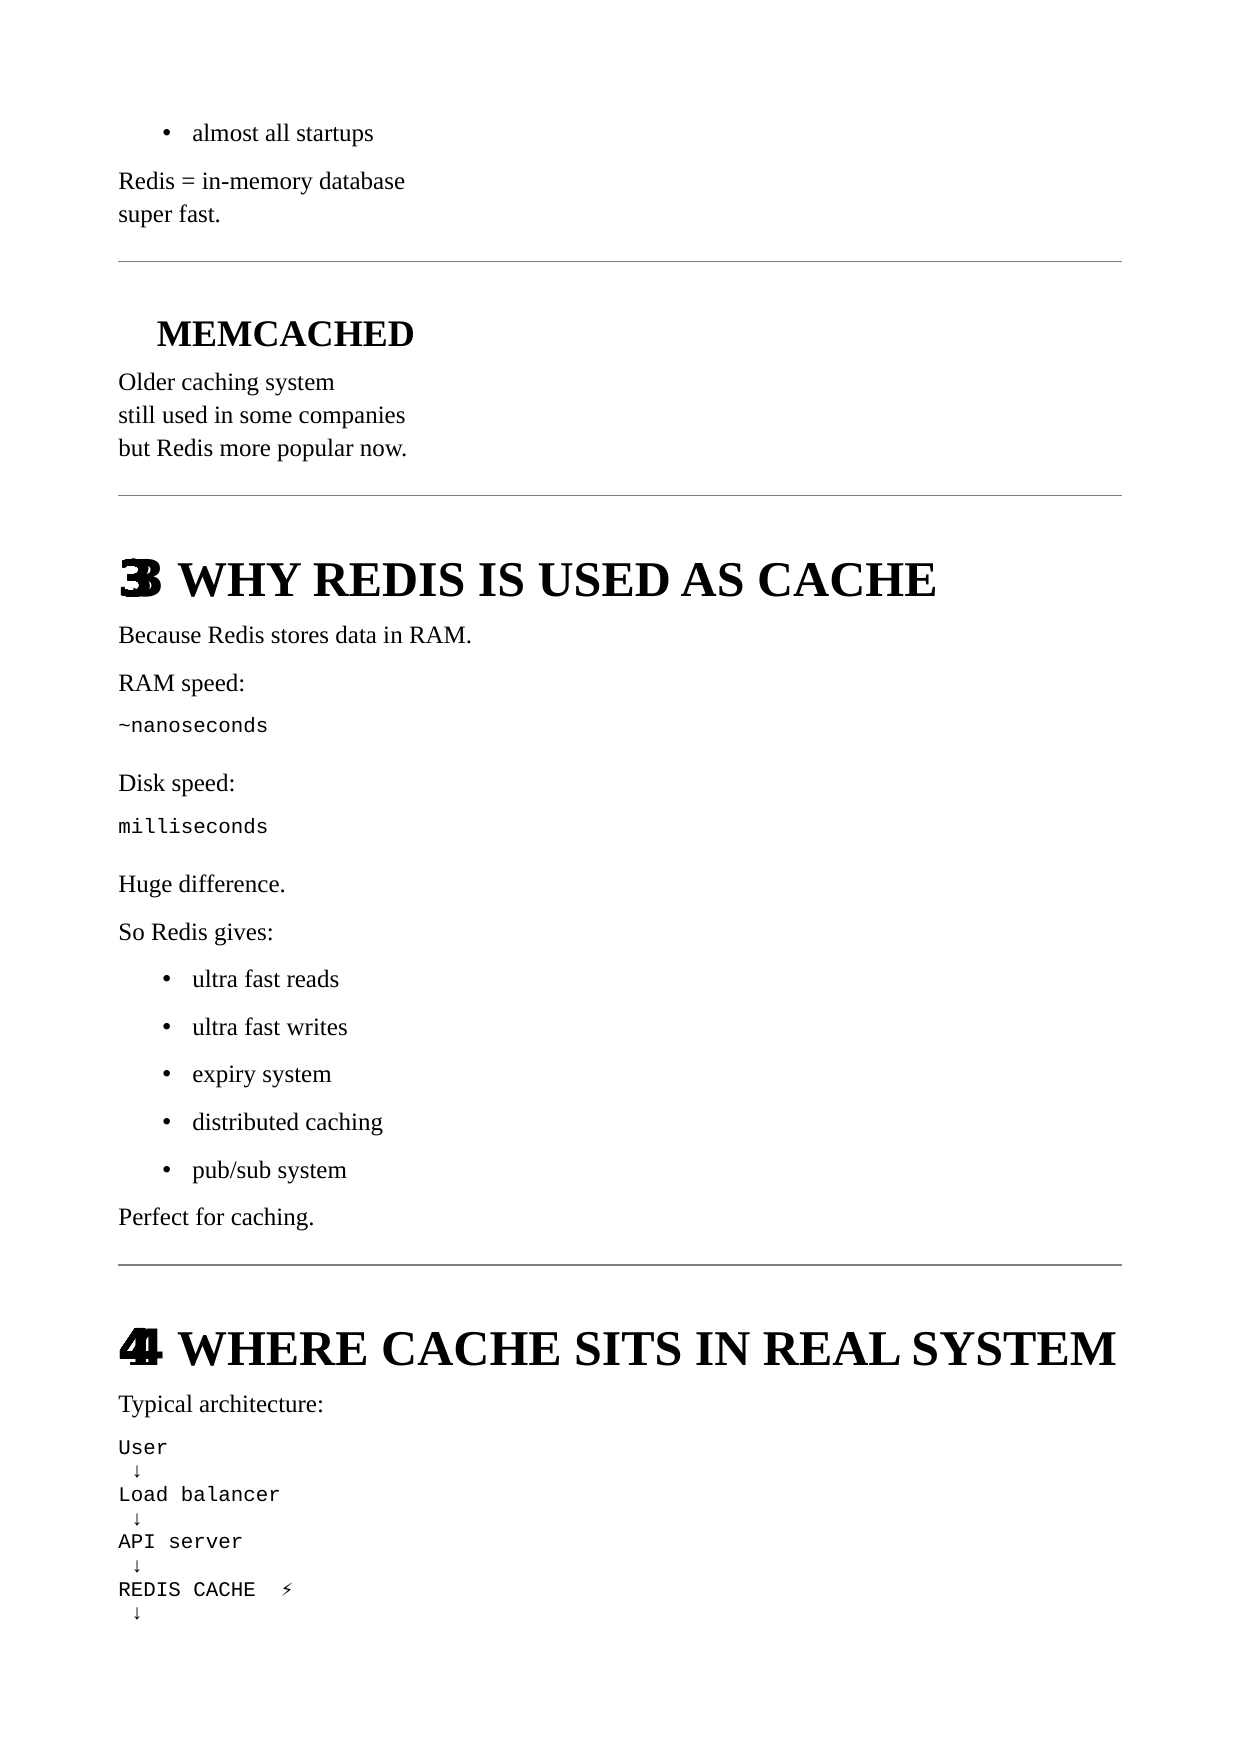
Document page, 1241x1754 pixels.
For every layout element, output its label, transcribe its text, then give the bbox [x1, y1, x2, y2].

text REDIS CACHE ⚡ [118, 1579, 1122, 1602]
list pub/sub system [162, 1155, 1122, 1183]
list distributed caching [162, 1107, 1122, 1136]
text Because Redis stores data in RAM. [118, 620, 1122, 649]
text ↓ [118, 1602, 1122, 1626]
text ↓ [118, 1555, 1122, 1579]
text Perfect for caching. [118, 1202, 1122, 1231]
list ultra fast writes [162, 1012, 1122, 1041]
list ultra fast reads [162, 964, 1122, 993]
text RAM speed: [118, 668, 1122, 696]
subtitle 🧠 3️⃣ WHY REDIS IS USED AS CACHE [118, 550, 1122, 607]
text Disk speed: [118, 768, 1122, 797]
subtitle 🔥 MEMCACHED [118, 311, 1122, 354]
text ↓ [118, 1460, 1122, 1484]
subtitle 🧠 4️⃣ WHERE CACHE SITS IN REAL SYSTEM [118, 1319, 1122, 1377]
list almost all startups [162, 118, 1122, 147]
text API server [118, 1531, 1122, 1555]
text milliseconds [118, 816, 1122, 839]
text Older caching system still used in some companies but Redis more popular now. [118, 367, 1122, 462]
text Typical architecture: [118, 1389, 1122, 1418]
text Load balancer [118, 1484, 1122, 1508]
text ~nanoseconds [118, 715, 1122, 739]
text Redis = in-memory database super fast. [118, 166, 1122, 227]
text User [118, 1437, 1122, 1460]
text So Redis gives: [118, 917, 1122, 945]
text Huge difference. [118, 869, 1122, 898]
text ↓ [118, 1508, 1122, 1531]
list expiry system [162, 1059, 1122, 1088]
